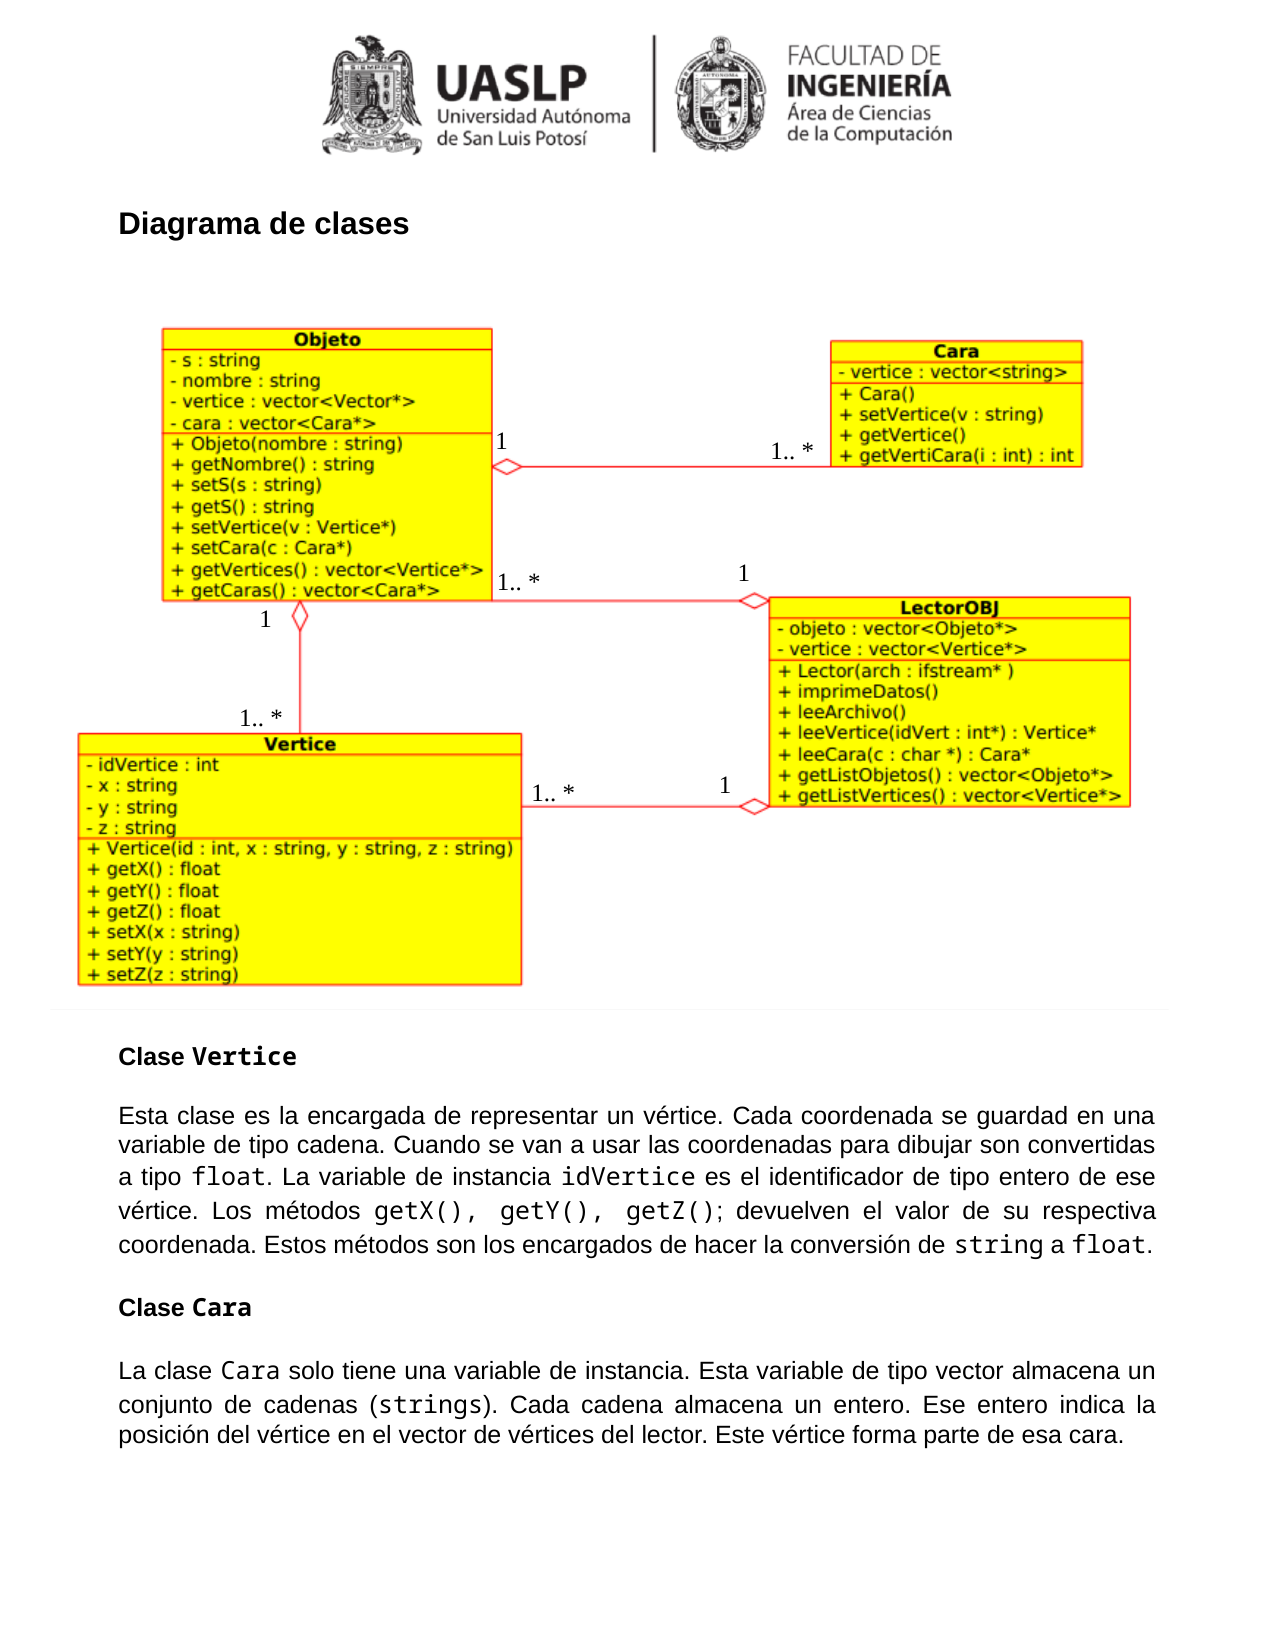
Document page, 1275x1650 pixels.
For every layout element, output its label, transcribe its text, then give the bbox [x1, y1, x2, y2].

picture [50, 307, 1169, 1010]
text Esta clase es la encargada de representar un vértice. Cada coordenada se guardad en una variable de tipo cadena. Cuando se van a usar las coordenadas para dibujar son convertidas a tipo float. La variable de instancia idVertice es el identificador de tipo entero de ese vértice. Los métodos getX(), getY(), getZ(); devuelven el valor de su respectiva coordenada. Estos métodos son los encargados de hacer la conversión de string a float. [118, 1101, 1157, 1261]
text Clase Vertice [118, 1038, 1157, 1072]
picture [318, 24, 957, 166]
text Clase Cara [118, 1289, 1157, 1323]
text Diagrama de clases [118, 205, 1157, 241]
text La clase Cara solo tiene una variable de instancia. Esta variable de tipo vector almacena un conjunto de cadenas (strings). Cada cadena almacena un entero. Ese entero indica la posición del vértice en el vector de vértices del lector. Este vértice forma parte de esa cara. [118, 1352, 1157, 1449]
